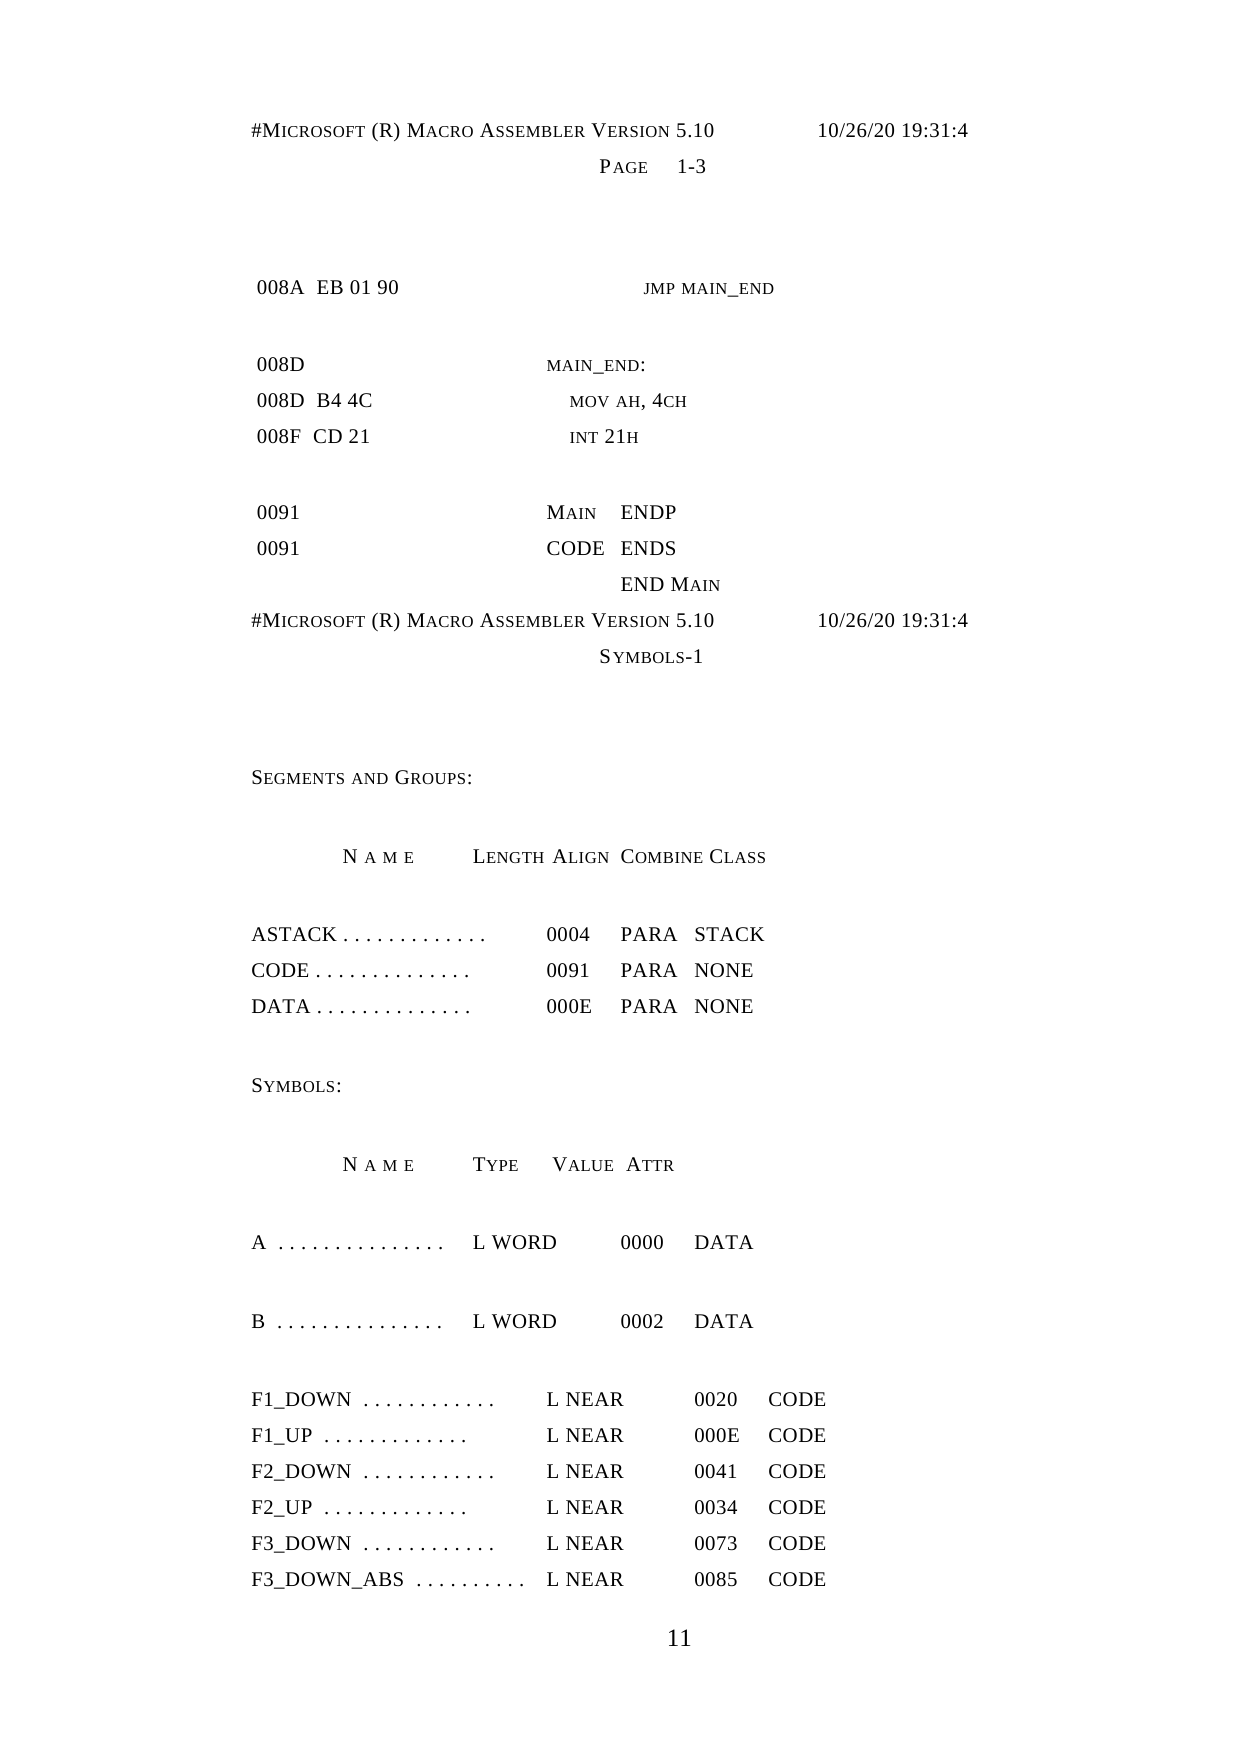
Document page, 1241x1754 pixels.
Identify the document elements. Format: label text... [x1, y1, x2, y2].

text CODE . . . . . . . . . . . . . . 0091 PARA NONE [177, 958, 1181, 982]
text A . . . . . . . . . . . . . . . L WORD 0000 DATA [177, 1230, 1181, 1254]
text 0091 Main ENDP [177, 500, 1181, 524]
text #Microsoft (R) Macro Assembler Version 5.10 10/26/20 19:31:4 [177, 608, 1181, 632]
text Symbols: [177, 1073, 1181, 1097]
text 008A EB 01 90 jmp main_end [177, 275, 1181, 299]
text N a m e Type Value Attr [177, 1151, 1181, 1176]
text END Main [177, 572, 1181, 596]
text 008D main_end: [177, 352, 1181, 376]
text 008F CD 21 int 21h [177, 424, 1181, 448]
text Segments and Groups: [177, 765, 1181, 789]
text N a m e Length Align Combine Class [177, 844, 1181, 868]
text F2_DOWN . . . . . . . . . . . . L NEAR 0041 CODE [177, 1459, 1181, 1483]
text B . . . . . . . . . . . . . . . L WORD 0002 DATA [177, 1308, 1181, 1333]
text 008D B4 4C mov ah, 4ch [177, 388, 1181, 412]
text ASTACK . . . . . . . . . . . . . 0004 PARA STACK [177, 922, 1181, 946]
text DATA . . . . . . . . . . . . . . 000E PARA NONE [177, 994, 1181, 1018]
text #Microsoft (R) Macro Assembler Version 5.10 10/26/20 19:31:4 [177, 118, 1181, 142]
text Page 1-3 [177, 154, 1181, 178]
text Symbols-1 [177, 644, 1181, 668]
text 0091 CODE ENDS [177, 536, 1181, 560]
text F3_DOWN . . . . . . . . . . . . L NEAR 0073 CODE [177, 1531, 1181, 1555]
text F1_UP . . . . . . . . . . . . . L NEAR 000E CODE [177, 1423, 1181, 1447]
text F2_UP . . . . . . . . . . . . . L NEAR 0034 CODE [177, 1495, 1181, 1519]
text F3_DOWN_ABS . . . . . . . . . . L NEAR 0085 CODE [177, 1567, 1181, 1591]
text F1_DOWN . . . . . . . . . . . . L NEAR 0020 CODE [177, 1387, 1181, 1411]
